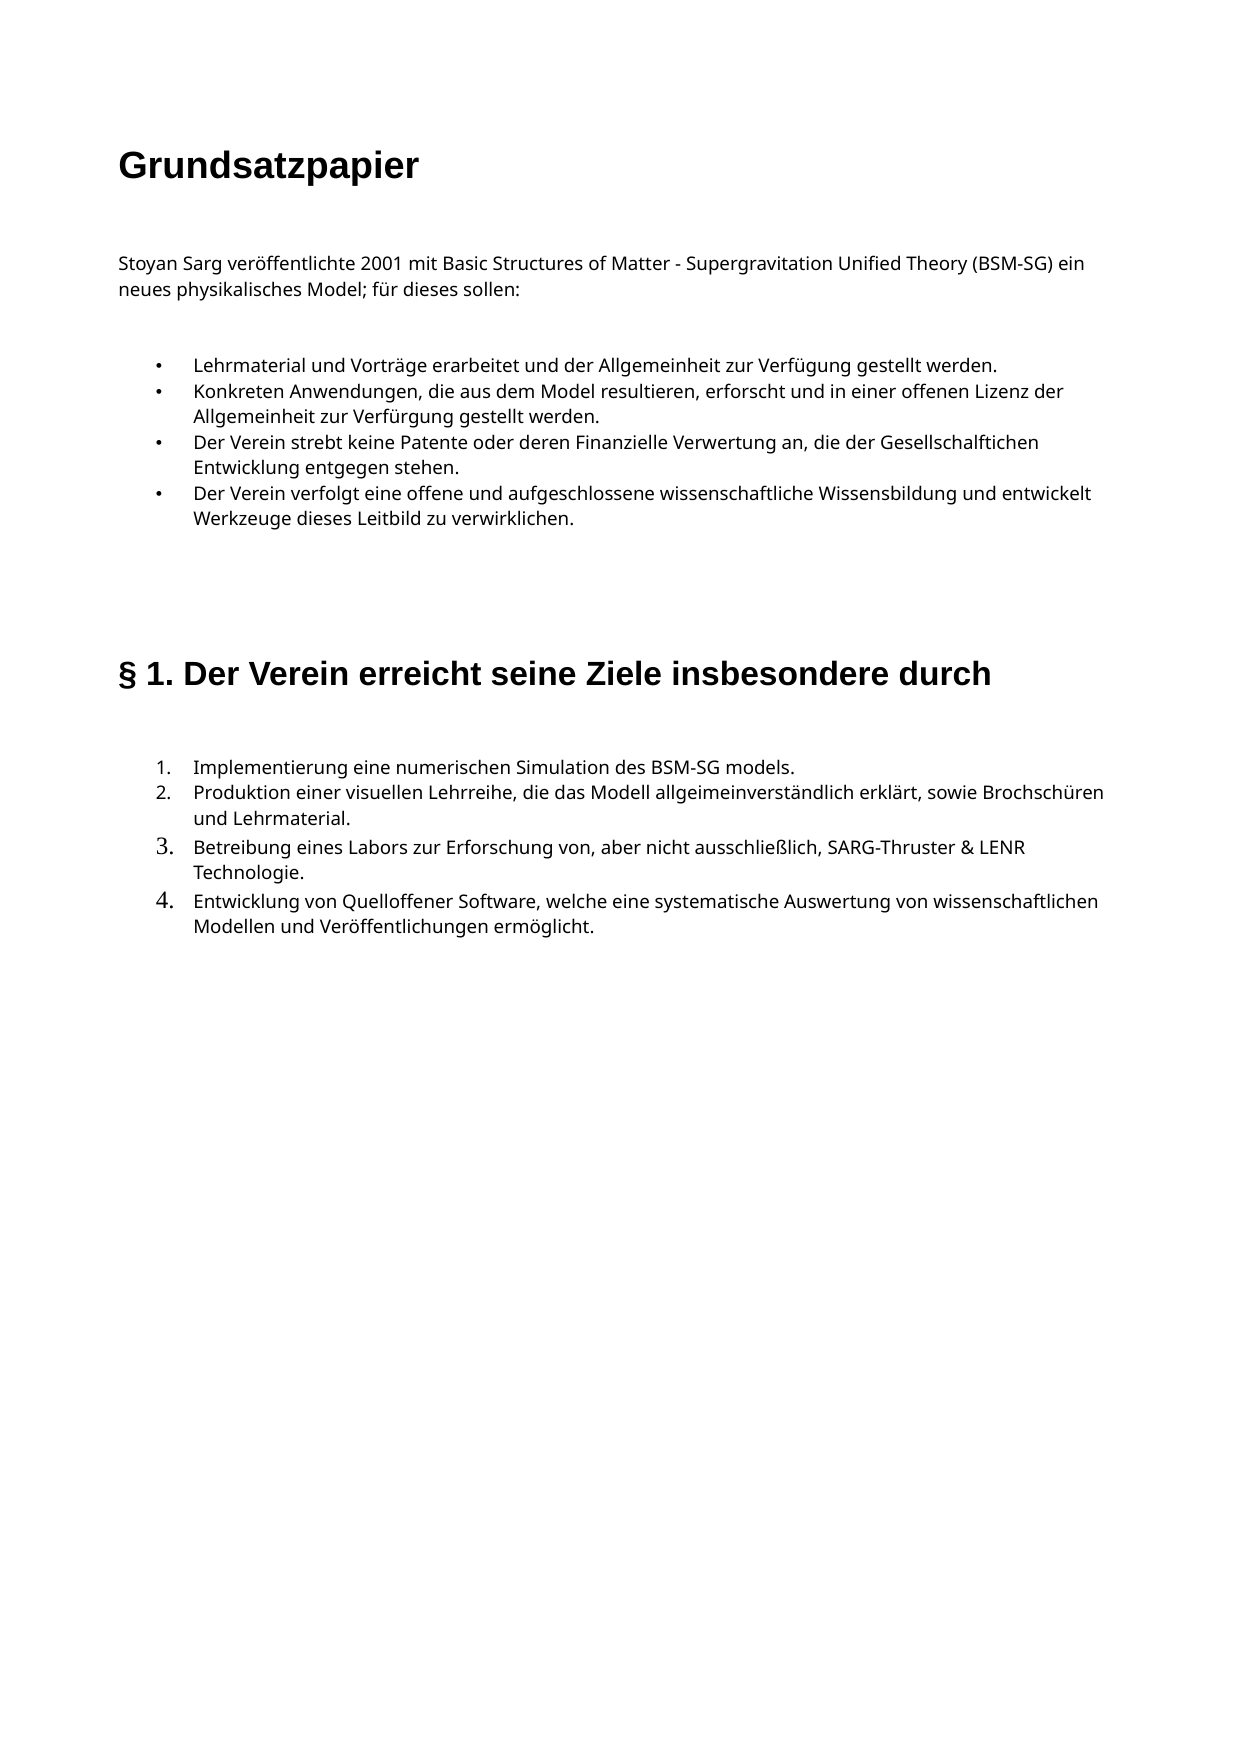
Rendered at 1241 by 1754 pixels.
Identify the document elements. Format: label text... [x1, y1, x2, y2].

list Der Verein strebt keine Patente oder deren Finanzielle Verwertung an, die der Gesellschalftichen Entwicklung entgegen stehen. [156, 429, 1122, 480]
list Entwicklung von Quelloffener Software, welche eine systematische Auswertung von wissenschaftlichen Modellen und Veröffentlichungen ermöglicht. [156, 885, 1122, 939]
subtitle § 1. Der Verein erreicht seine Ziele insbesondere durch [118, 654, 1122, 693]
list Konkreten Anwendungen, die aus dem Model resultieren, erforscht und in einer offenen Lizenz der Allgemeinheit zur Verfürgung gestellt werden. [156, 378, 1122, 429]
list Lehrmaterial und Vorträge erarbeitet und der Allgemeinheit zur Verfügung gestellt werden. [156, 352, 1122, 378]
list Betreibung eines Labors zur Erforschung von, aber nicht ausschließlich, SARG-Thruster & LENR Technologie. [156, 831, 1122, 885]
list Produktion einer visuellen Lehrreihe, die das Modell allgeimeinverständlich erklärt, sowie Brochschüren und Lehrmaterial. [156, 780, 1122, 831]
subtitle Grundsatzpapier [118, 143, 1122, 187]
list Der Verein verfolgt eine offene und aufgeschlossene wissenschaftliche Wissensbildung und entwickelt Werkzeuge dieses Leitbild zu verwirklichen. [156, 480, 1122, 531]
list Implementierung eine numerischen Simulation des BSM-SG models. [156, 754, 1122, 780]
text Stoyan Sarg veröffentlichte 2001 mit Basic Structures of Matter - Supergravitation Unified Theory (BSM-SG) ein neues physikalisches Model; für dieses sollen: [118, 250, 1122, 301]
